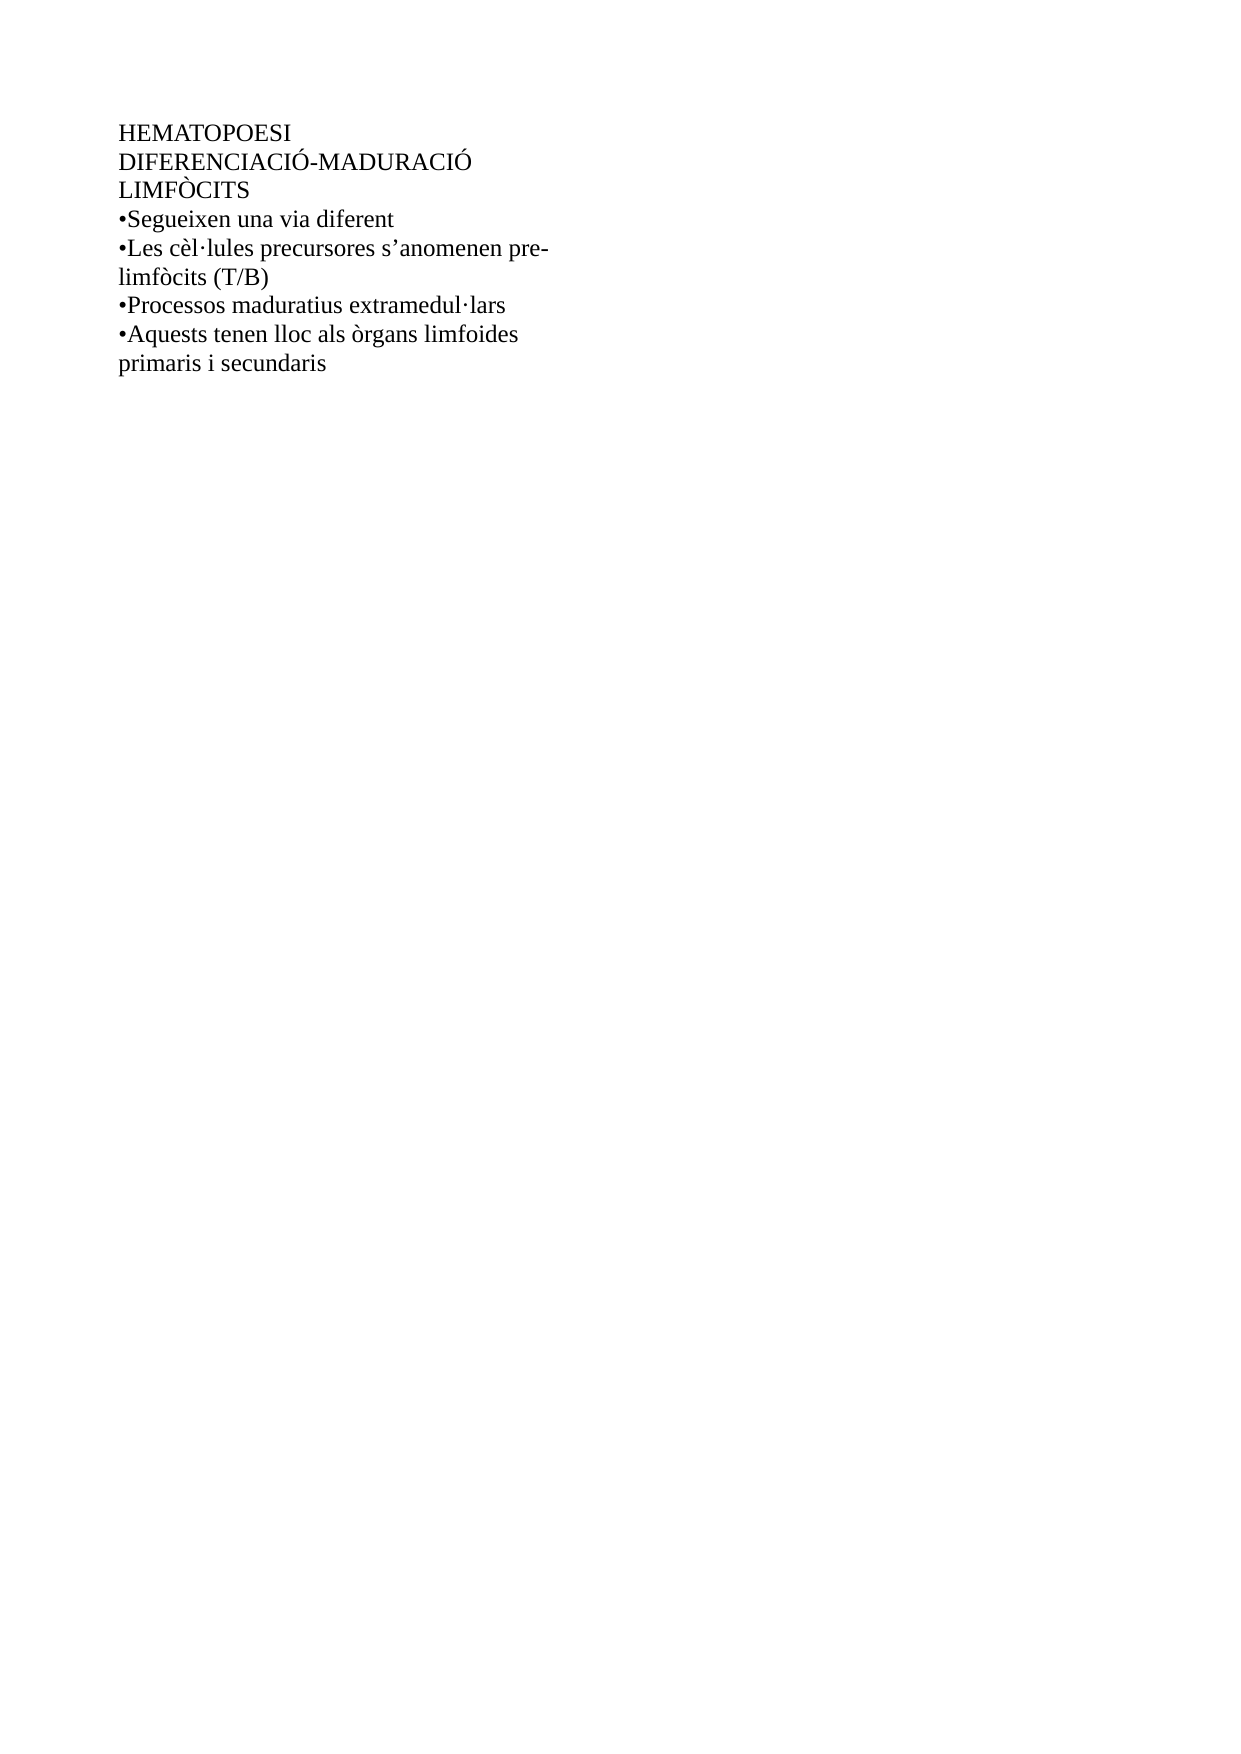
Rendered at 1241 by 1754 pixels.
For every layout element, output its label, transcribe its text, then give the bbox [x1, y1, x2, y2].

text LIMFÒCITS [118, 176, 1122, 204]
text •Segueixen una via diferent [118, 204, 1122, 233]
text primaris i secundaris [118, 348, 1122, 377]
text •Aquests tenen lloc als òrgans limfoides [118, 319, 1122, 348]
text •Processos maduratius extramedul·lars [118, 291, 1122, 319]
text •Les cèl·lules precursores s’anomenen pre- [118, 233, 1122, 262]
text DIFERENCIACIÓ-MADURACIÓ [118, 147, 1122, 176]
text HEMATOPOESI [118, 118, 1122, 147]
text limfòcits (T/B) [118, 262, 1122, 291]
